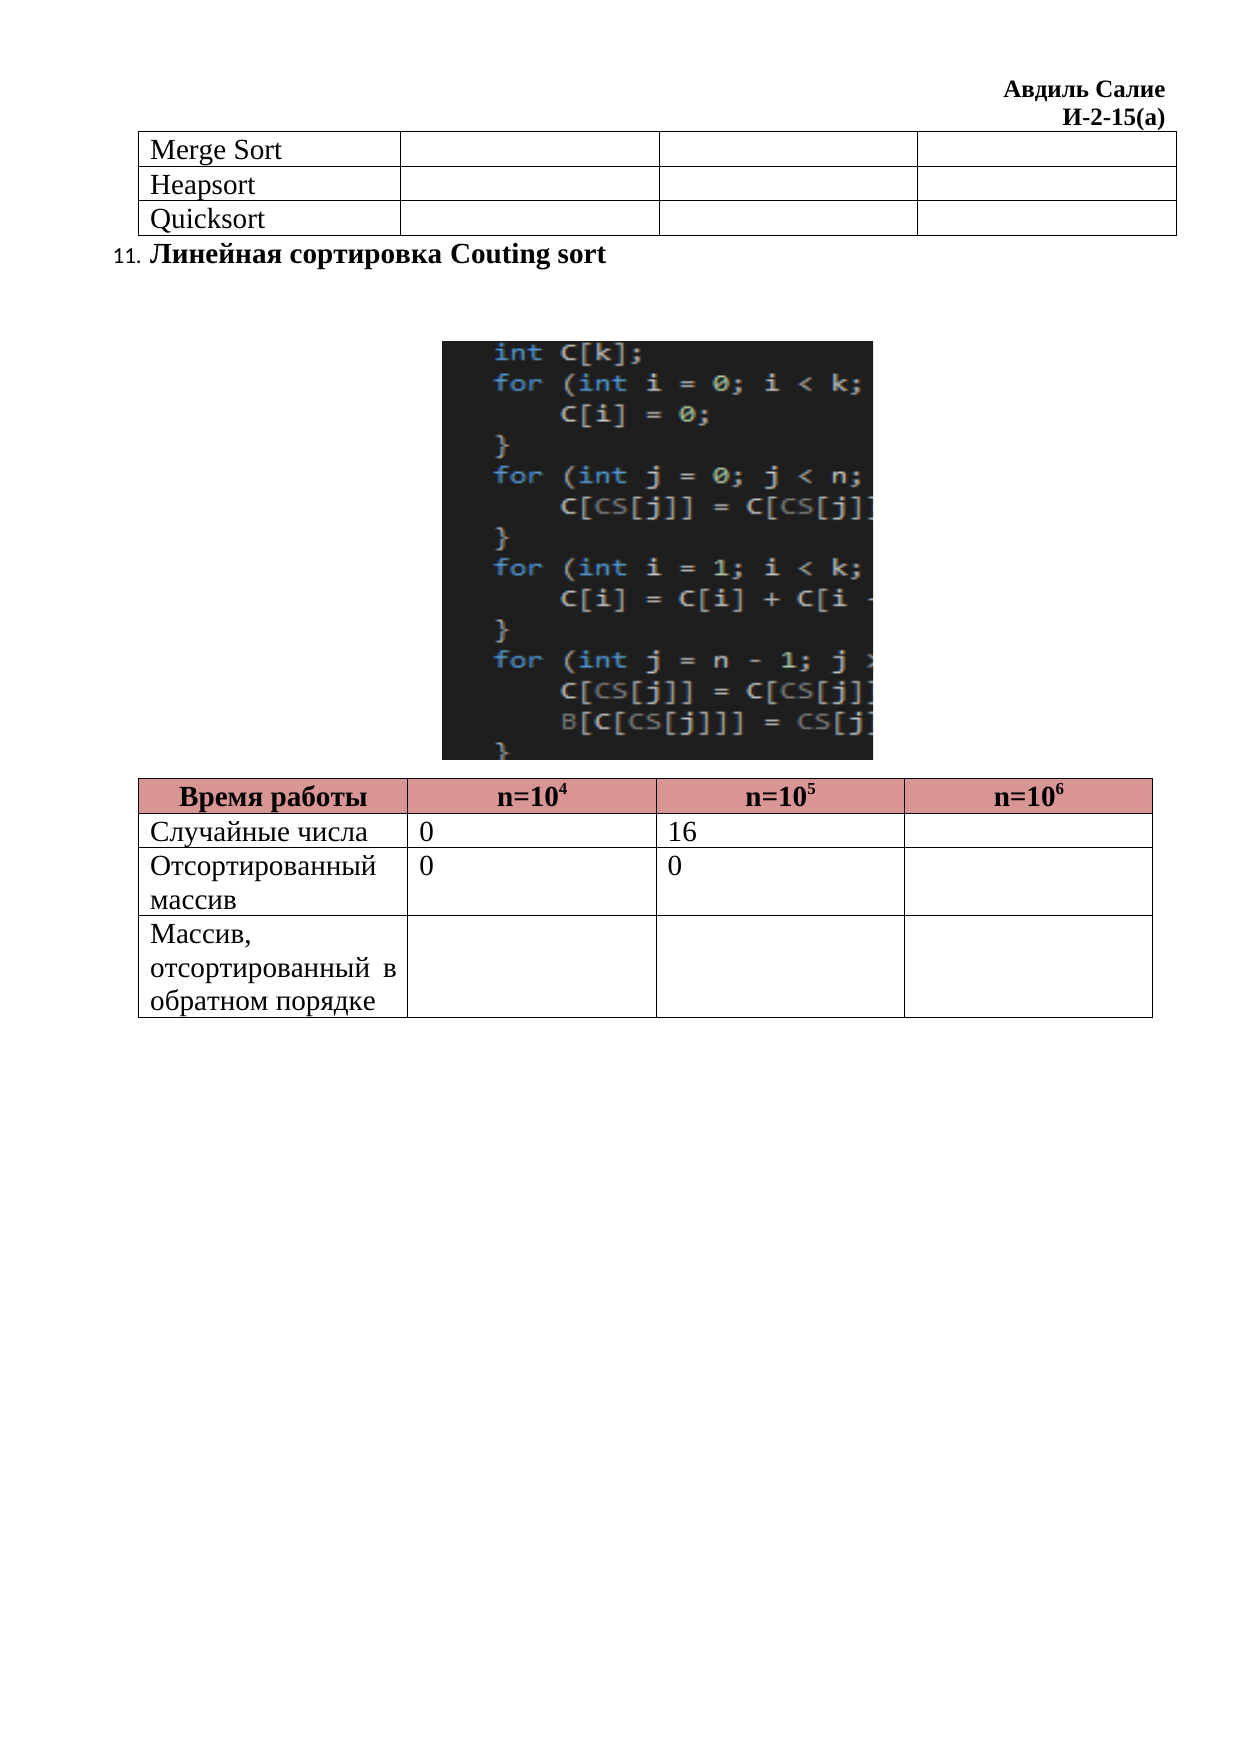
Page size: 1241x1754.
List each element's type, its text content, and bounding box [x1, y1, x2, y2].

table_cell [401, 201, 659, 235]
list Линейная сортировка Couting sort [112, 236, 1165, 269]
table_cell [657, 916, 904, 1017]
table_cell [660, 167, 917, 200]
table_cell [660, 132, 917, 166]
table_cell [905, 814, 1152, 847]
table_cell Отсортированный массив [139, 848, 407, 915]
table_cell [408, 916, 656, 1017]
table_cell [918, 201, 1176, 235]
table_cell 0 [408, 848, 656, 915]
picture [442, 341, 526, 760]
table_cell Массив, отсортированный в обратном порядке [139, 916, 407, 1017]
table_cell [905, 916, 1152, 1017]
table_cell [401, 167, 659, 200]
table_cell 0 [657, 848, 904, 915]
table_cell [918, 132, 1176, 166]
table_cell Случайные числа [139, 814, 407, 847]
table_cell 16 [657, 814, 904, 847]
table_cell [918, 167, 1176, 200]
table_cell Heapsort [139, 167, 400, 200]
table_header Время работы [139, 779, 407, 813]
table_cell [905, 848, 1152, 915]
table_cell Quicksort [139, 201, 400, 235]
table_cell Merge Sort [139, 132, 400, 166]
table_cell 0 [408, 814, 656, 847]
table_cell [660, 201, 917, 235]
table_header n=106 [905, 779, 1152, 813]
table_cell [401, 132, 659, 166]
table_header n=104 [408, 779, 656, 813]
table_header n=105 [657, 779, 904, 813]
